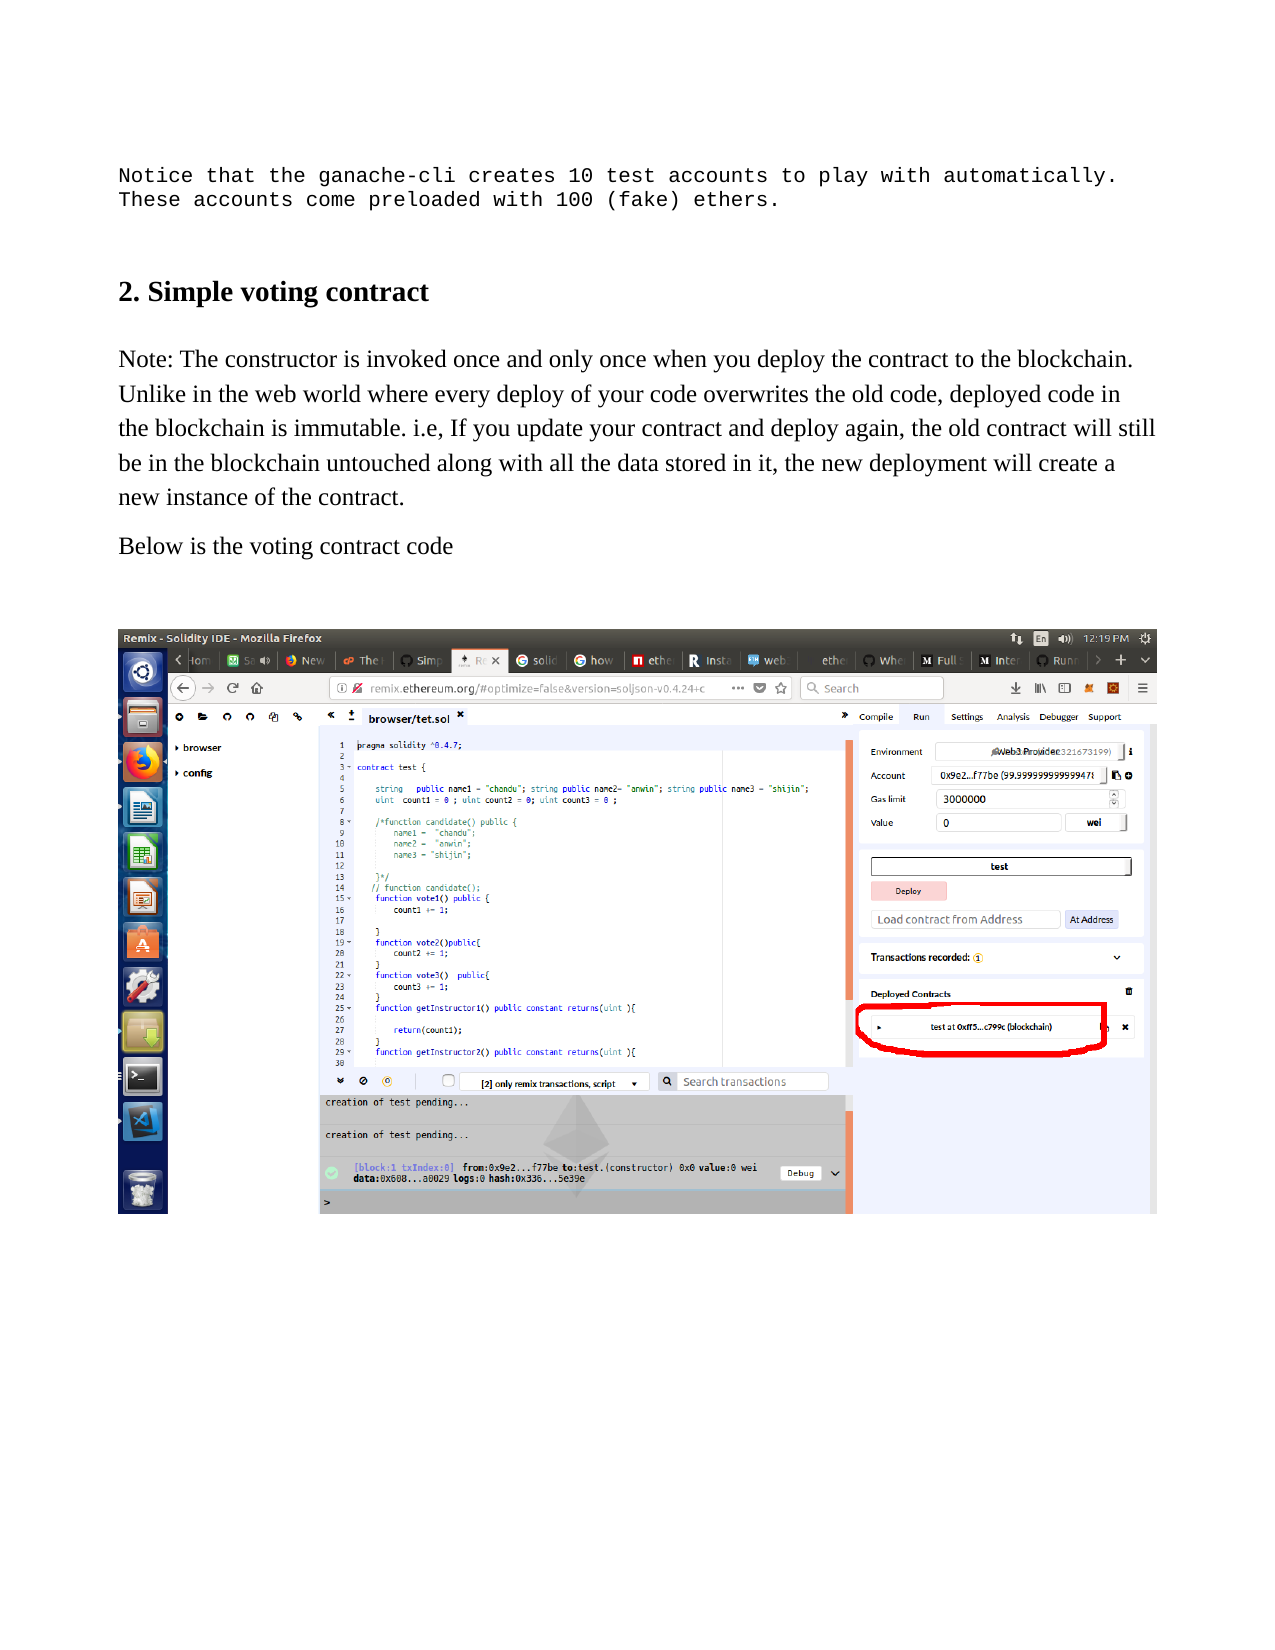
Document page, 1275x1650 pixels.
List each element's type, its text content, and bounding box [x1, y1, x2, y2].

subtitle 2. Simple voting contract [118, 274, 1157, 308]
text Below is the voting contract code [118, 531, 1157, 560]
text Notice that the ganache-cli creates 10 test accounts to play with automatically. These accounts come preloaded with 100 (fake) ethers. [118, 165, 1157, 213]
text Note: The constructor is invoked once and only once when you deploy the contract to the blockchain. Unlike in the web world where every deploy of your code overwrites the old code, deployed code in the blockchain is immutable. i.e, If you update your contract and deploy again, the old contract will still be in the blockchain untouched along with all the data stored in it, the new deployment will create a new instance of the contract. [118, 344, 1157, 511]
picture [118, 629, 1157, 1214]
